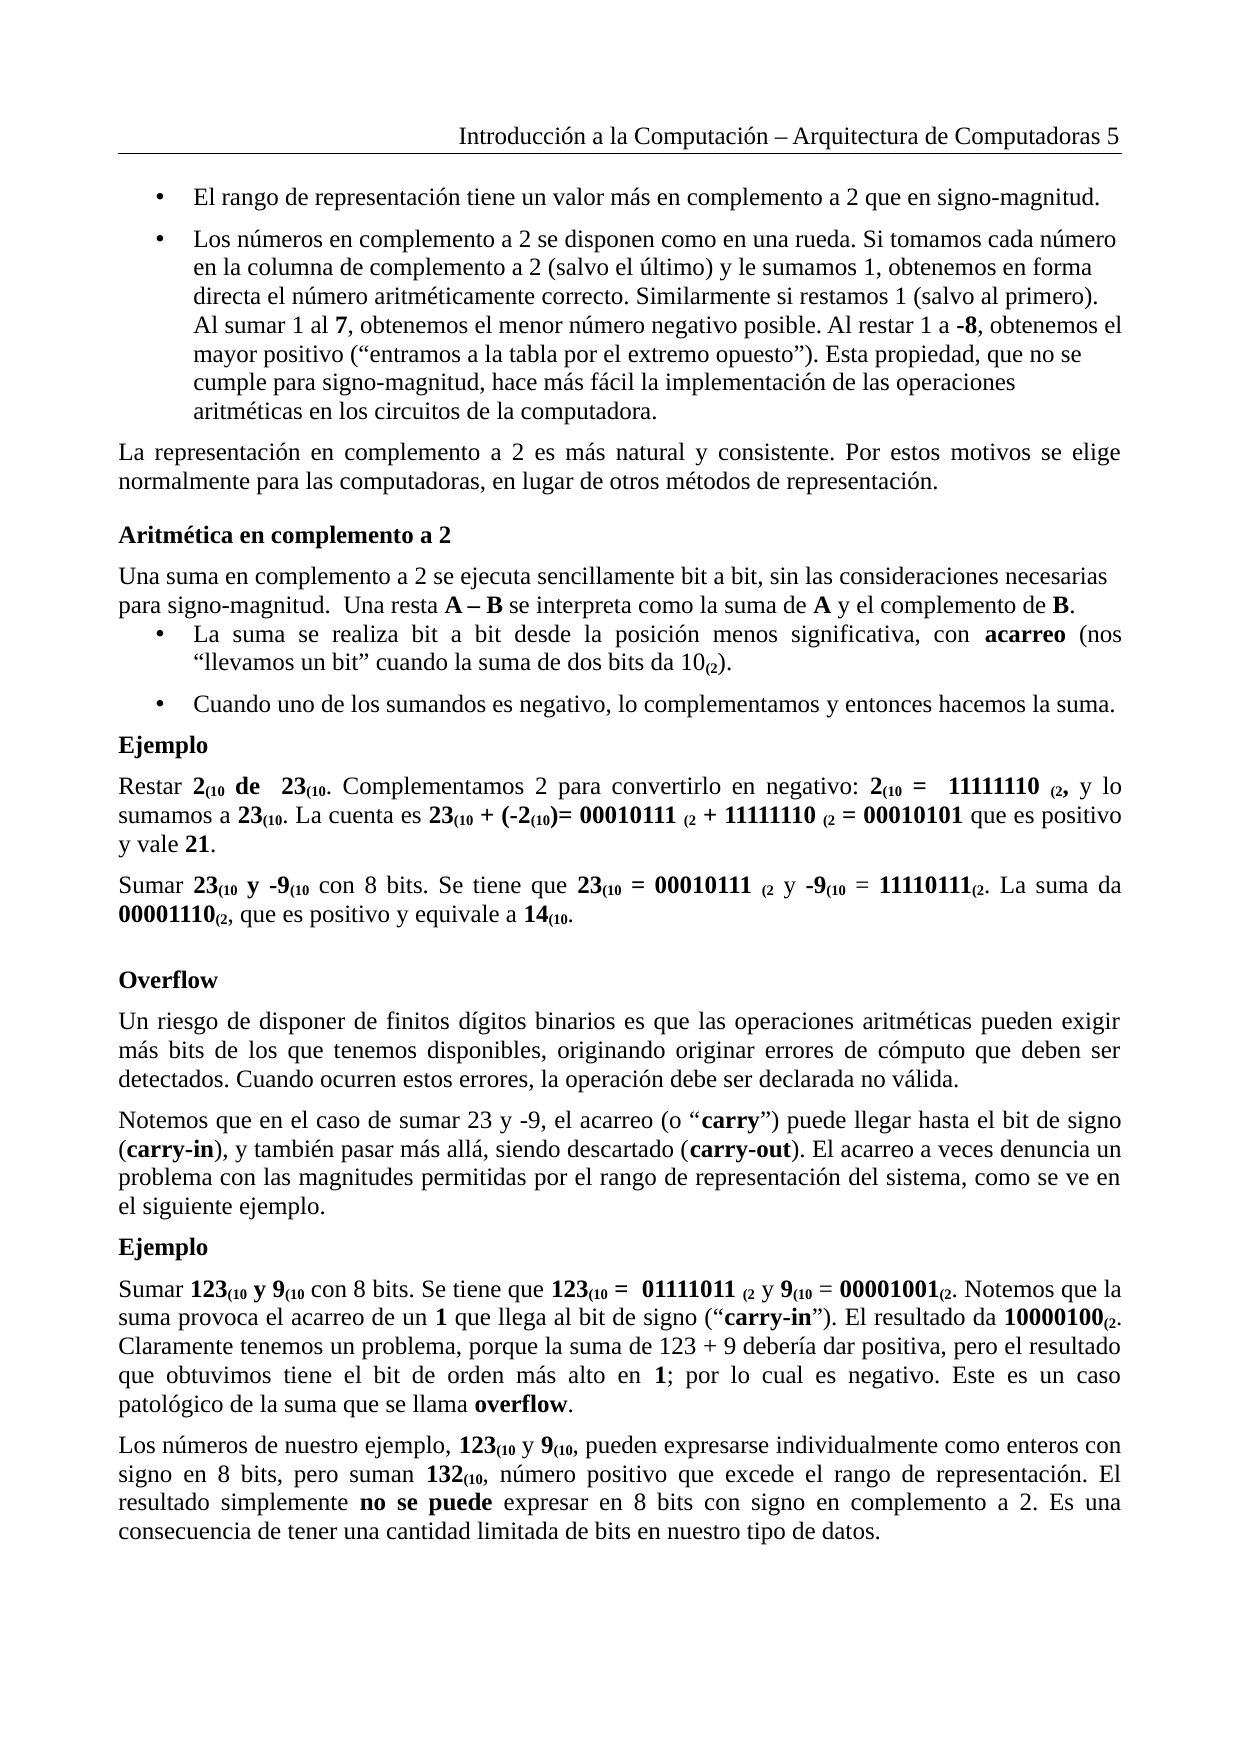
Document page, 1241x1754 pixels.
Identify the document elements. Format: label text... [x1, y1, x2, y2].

text Una suma en complemento a 2 se ejecuta sencillamente bit a bit, sin las consideraciones necesarias para signo-magnitud. Una resta A – B se interpreta como la suma de A y el complemento de B. [118, 561, 1122, 619]
list Cuando uno de los sumandos es negativo, lo complementamos y entonces hacemos la suma. [156, 689, 1122, 717]
list El rango de representación tiene un valor más en complemento a 2 que en signo-magnitud. [156, 182, 1122, 211]
text Ejemplo [118, 730, 1122, 759]
text Un riesgo de disponer de finitos dígitos binarios es que las operaciones aritméticas pueden exigir más bits de los que tenemos disponibles, originando originar errores de cómputo que deben ser detectados. Cuando ocurren estos errores, la operación debe ser declarada no válida. [118, 1006, 1122, 1092]
text La representación en complemento a 2 es más natural y consistente. Por estos motivos se elige normalmente para las computadoras, en lugar de otros métodos de representación. [118, 437, 1122, 495]
text Notemos que en el caso de sumar 23 y -9, el acarreo (o “carry”) puede llegar hasta el bit de signo (carry-in), y también pasar más allá, siendo descartado (carry-out). El acarreo a veces denuncia un problema con las magnitudes permitidas por el rango de representación del sistema, como se ve en el siguiente ejemplo. [118, 1105, 1122, 1220]
text Sumar 123(10 y 9(10 con 8 bits. Se tiene que 123(10 = 01111011 (2 y 9(10 = 00001001(2. Notemos que la suma provoca el acarreo de un 1 que llega al bit de signo (“carry-in”). El resultado da 10000100(2. Claramente tenemos un problema, porque la suma de 123 + 9 debería dar positiva, pero el resultado que obtuvimos tiene el bit de orden más alto en 1; por lo cual es negativo. Este es un caso patológico de la suma que se llama overflow. [118, 1274, 1122, 1417]
subtitle Aritmética en complemento a 2 [118, 520, 1122, 549]
list La suma se realiza bit a bit desde la posición menos significativa, con acarreo (nos “llevamos un bit” cuando la suma de dos bits da 10(2). [156, 619, 1122, 676]
text Ejemplo [118, 1232, 1122, 1261]
text Sumar 23(10 y -9(10 con 8 bits. Se tiene que 23(10 = 00010111 (2 y -9(10 = 11110111(2. La suma da 00001110(2, que es positivo y equivale a 14(10. [118, 870, 1122, 927]
list Los números en complemento a 2 se disponen como en una rueda. Si tomamos cada número en la columna de complemento a 2 (salvo el último) y le sumamos 1, obtenemos en forma directa el número aritméticamente correcto. Similarmente si restamos 1 (salvo al primero). Al sumar 1 al 7, obtenemos el menor número negativo posible. Al restar 1 a -8, obtenemos el mayor positivo (“entramos a la tabla por el extremo opuesto”). Esta propiedad, que no se cumple para signo-magnitud, hace más fácil la implementación de las operaciones aritméticas en los circuitos de la computadora. [156, 224, 1122, 425]
text Restar 2(10 de 23(10. Complementamos 2 para convertirlo en negativo: 2(10 = 11111110 (2, y lo sumamos a 23(10. La cuenta es 23(10 + (-2(10)= 00010111 (2 + 11111110 (2 = 00010101 que es positivo y vale 21. [118, 771, 1122, 857]
subtitle Overflow [118, 965, 1122, 994]
text Los números de nuestro ejemplo, 123(10 y 9(10, pueden expresarse individualmente como enteros con signo en 8 bits, pero suman 132(10, número positivo que excede el rango de representación. El resultado simplemente no se puede expresar en 8 bits con signo en complemento a 2. Es una consecuencia de tener una cantidad limitada de bits en nuestro tipo de datos. [118, 1430, 1122, 1545]
